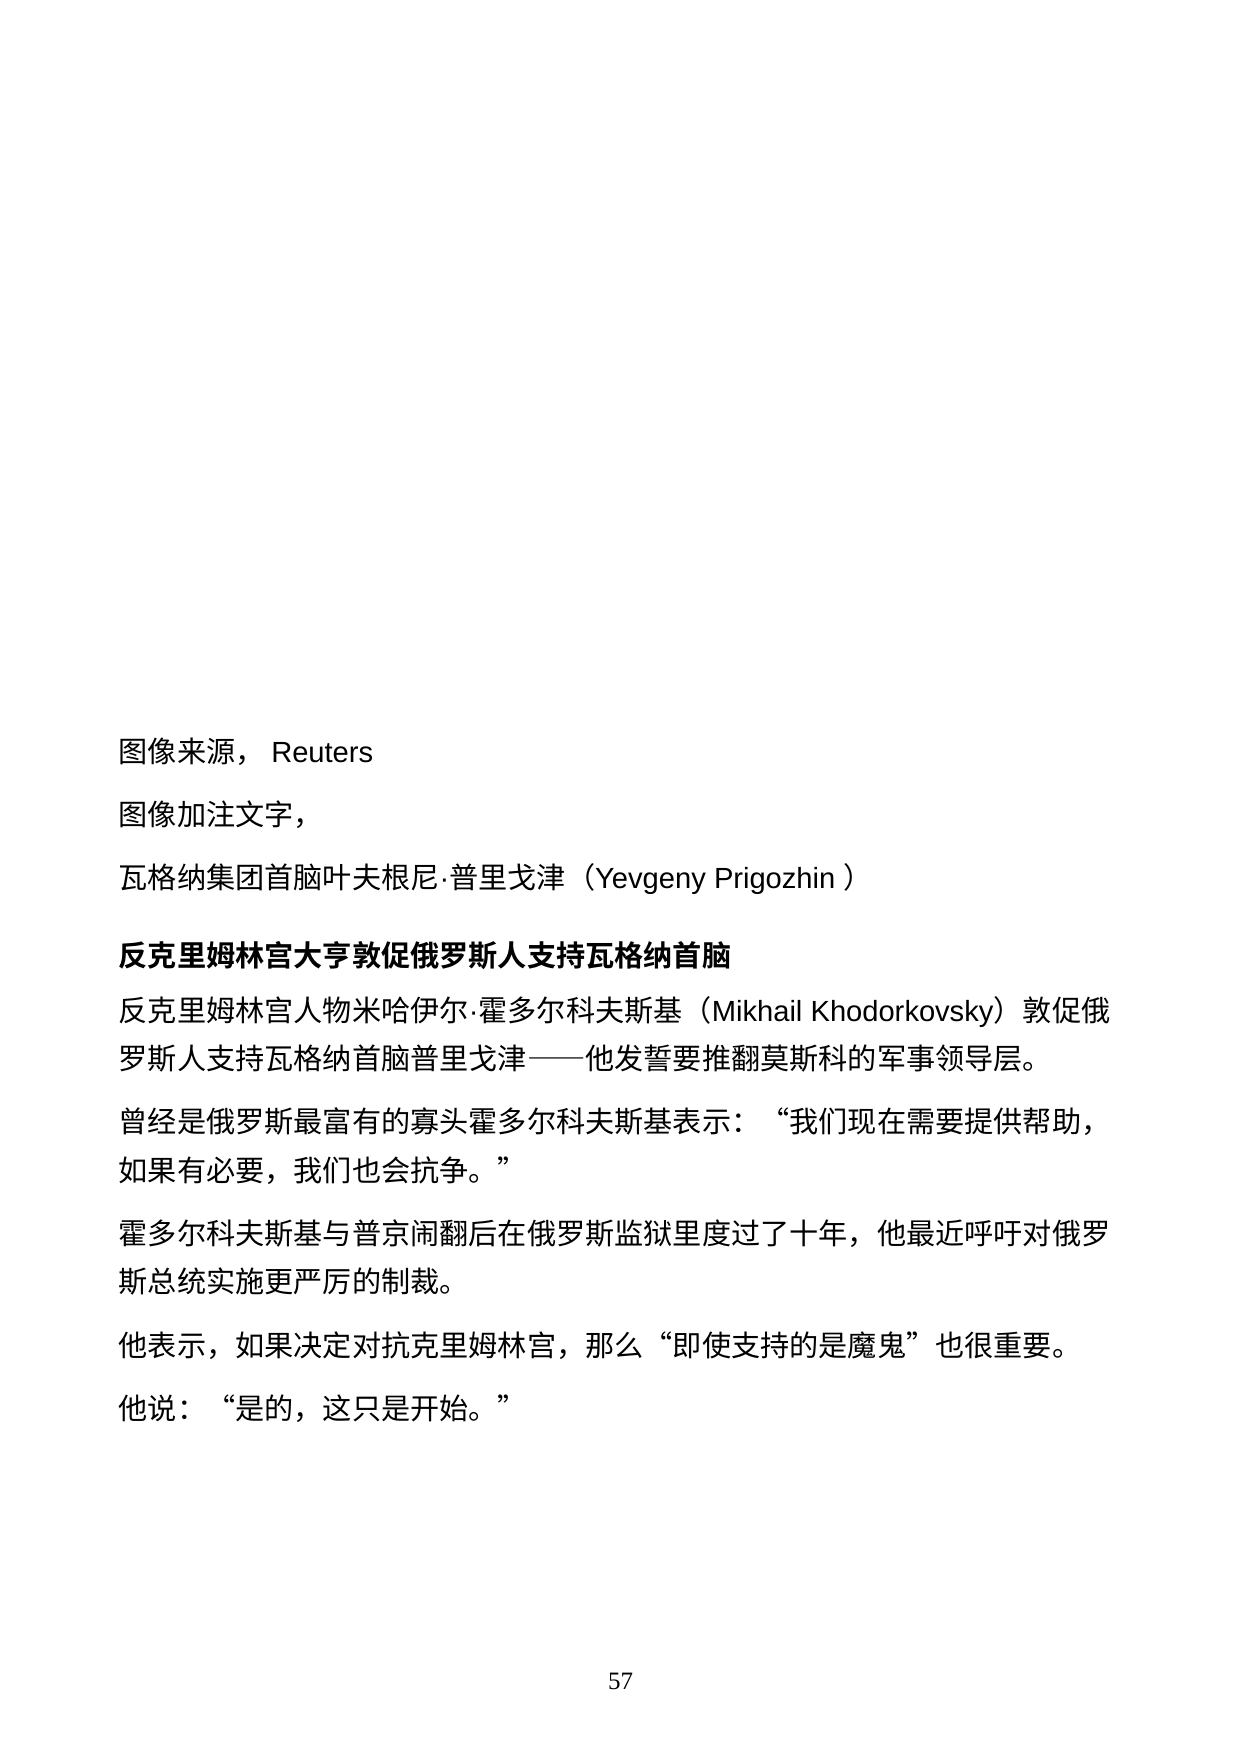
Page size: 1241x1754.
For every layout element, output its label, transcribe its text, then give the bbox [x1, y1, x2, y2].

text 图像加注文字， [118, 792, 1122, 834]
text 曾经是俄罗斯最富有的寡头霍多尔科夫斯基表示：“我们现在需要提供帮助，如果有必要，我们也会抗争。” [118, 1099, 1122, 1190]
text 霍多尔科夫斯基与普京闹翻后在俄罗斯监狱里度过了十年，他最近呼吁对俄罗斯总统实施更严厉的制裁。 [118, 1211, 1122, 1301]
subtitle 反克里姆林宫大亨敦促俄罗斯人支持瓦格纳首脑 [118, 932, 1122, 975]
text 他说：“是的，这只是开始。” [118, 1385, 1122, 1428]
text 他表示，如果决定对抗克里姆林宫，那么“即使支持的是魔鬼”也很重要。 [118, 1322, 1122, 1364]
text 图像来源， Reuters [118, 728, 1122, 771]
text 反克里姆林宫人物米哈伊尔·霍多尔科夫斯基（Mikhail Khodorkovsky）敦促俄罗斯人支持瓦格纳首脑普里戈津——他发誓要推翻莫斯科的军事领导层。 [118, 987, 1122, 1078]
text 瓦格纳集团首脑叶夫根尼·普里戈津（Yevgeny Prigozhin ） [118, 855, 1122, 897]
